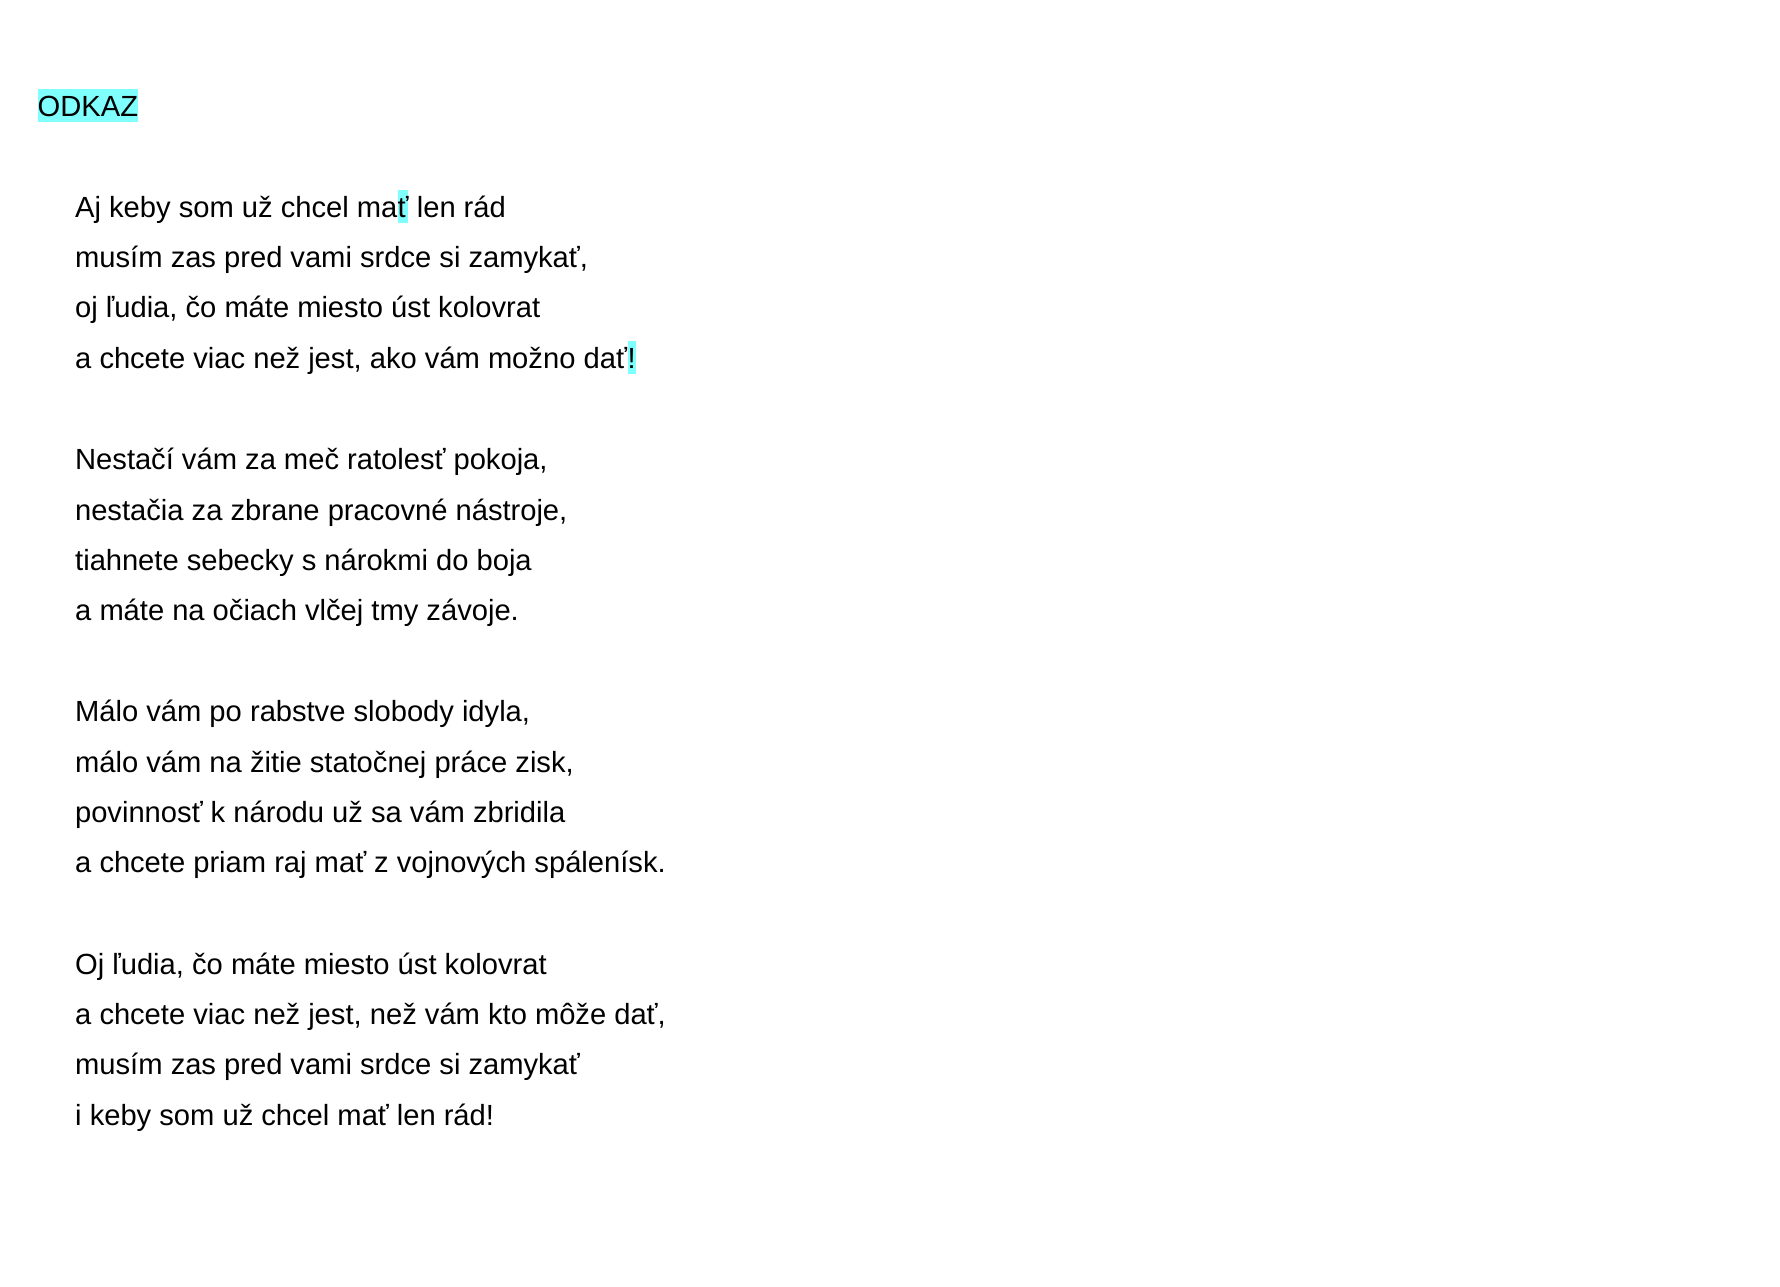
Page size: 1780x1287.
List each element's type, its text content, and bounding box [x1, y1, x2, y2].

text tiahnete sebecky s nárokmi do boja [37, 543, 1130, 576]
text málo vám na žitie statočnej práce zisk, [37, 745, 1130, 778]
text musím zas pred vami srdce si zamykať [37, 1047, 1130, 1081]
text a máte na očiach vlčej tmy závoje. [37, 593, 1130, 627]
text Aj keby som už chcel mať len rád [37, 190, 1130, 223]
text povinnosť k národu už sa vám zbridila [37, 795, 1130, 829]
text oj ľudia, čo máte miesto úst kolovrat [37, 291, 1130, 324]
text a chcete viac než jest, ako vám možno dať! [37, 341, 1130, 374]
text Nestačí vám za meč ratolesť pokoja, [37, 442, 1130, 476]
text musím zas pred vami srdce si zamykať, [37, 240, 1130, 274]
text i keby som už chcel mať len rád! [37, 1098, 1130, 1131]
text nestačia za zbrane pracovné nástroje, [37, 492, 1130, 526]
text Málo vám po rabstve slobody idyla, [37, 694, 1130, 728]
text Oj ľudia, čo máte miesto úst kolovrat [37, 947, 1130, 980]
text a chcete viac než jest, než vám kto môže dať, [37, 997, 1130, 1031]
text a chcete priam raj mať z vojnových spálenísk. [37, 845, 1130, 879]
text ODKAZ [37, 88, 1130, 122]
